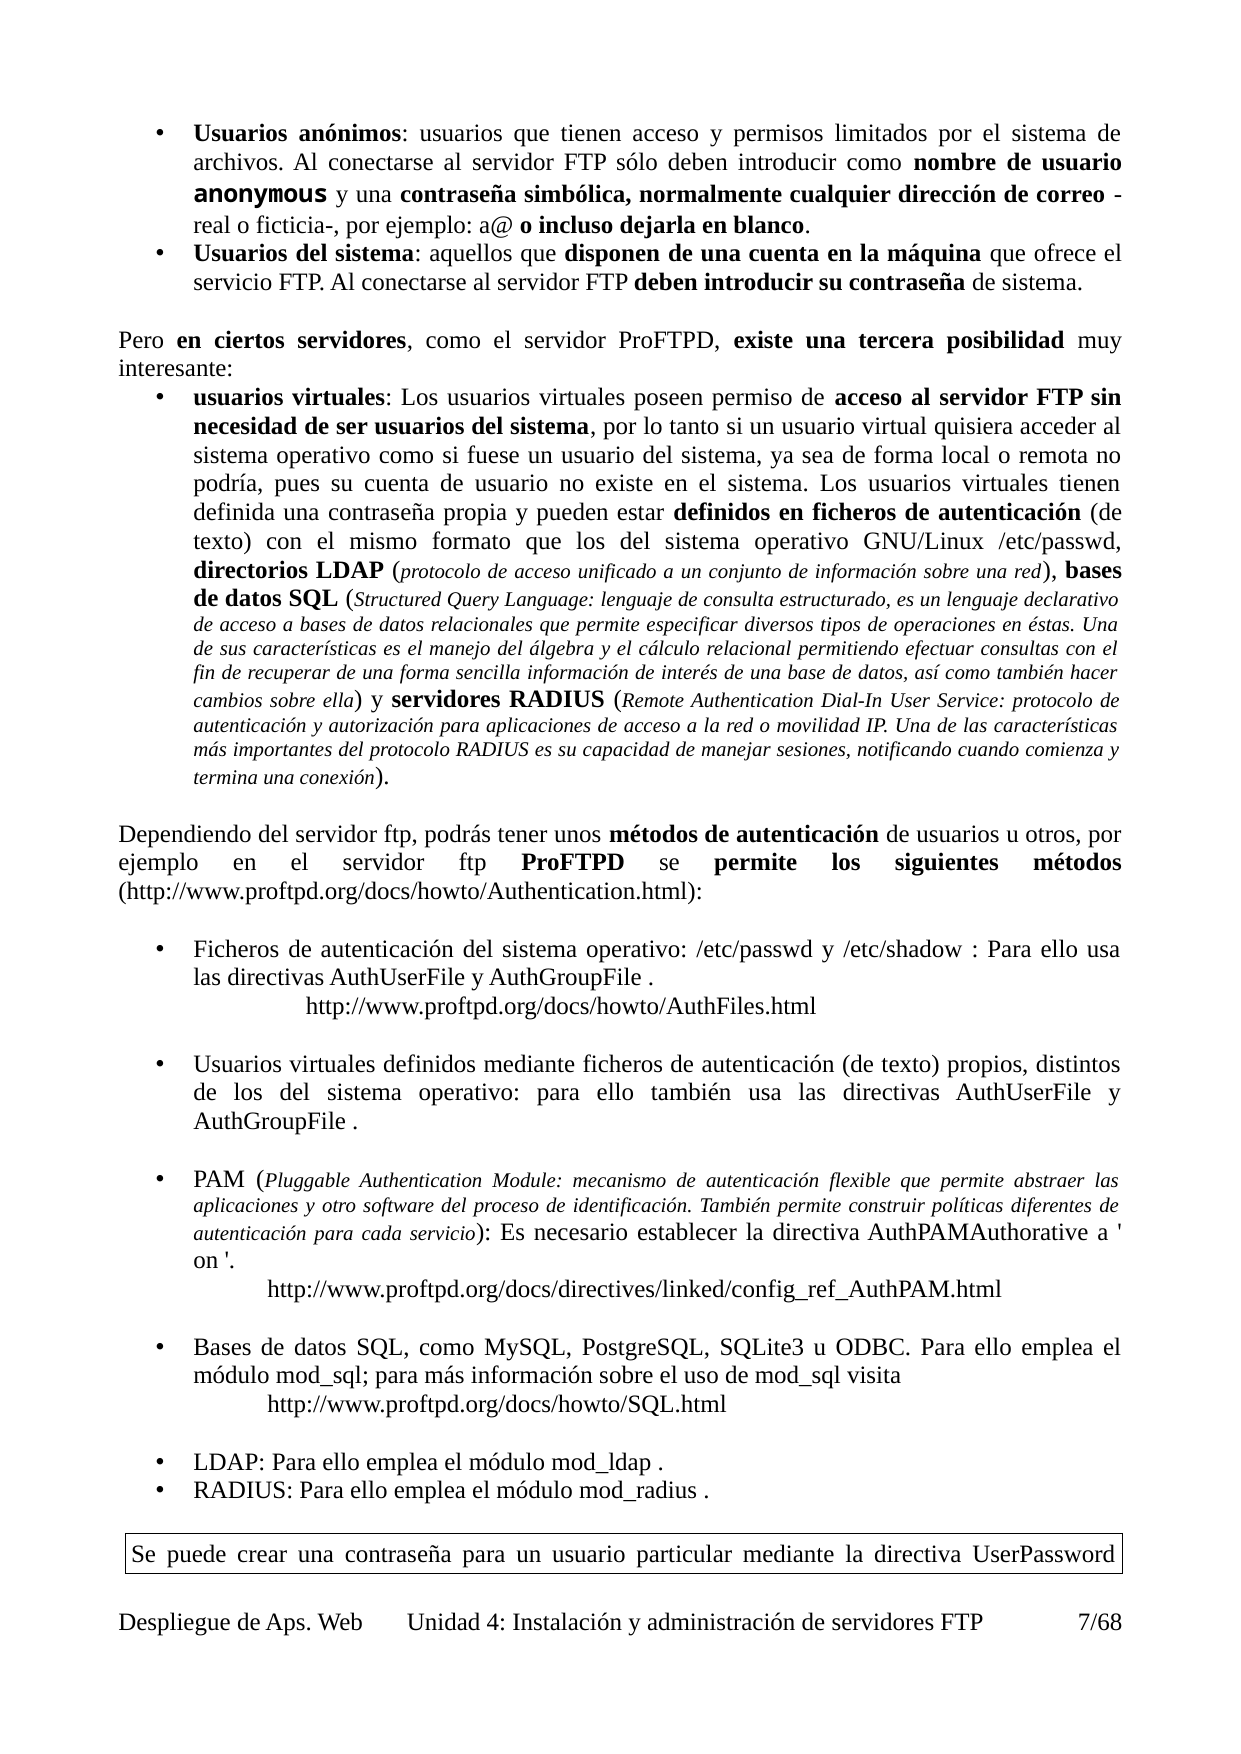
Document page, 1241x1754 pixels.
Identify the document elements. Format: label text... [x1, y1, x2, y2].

list PAM (Pluggable Authentication Module: mecanismo de autenticación flexible que permite abstraer las aplicaciones y otro software del proceso de identificación. También permite construir políticas diferentes de autenticación para cada servicio): Es necesario establecer la directiva AuthPAMAuthorative a ' on '. [156, 1164, 1122, 1274]
list http://www.proftpd.org/docs/howto/SQL.html [156, 1389, 1122, 1418]
list Usuarios del sistema: aquellos que disponen de una cuenta en la máquina que ofrece el servicio FTP. Al conectarse al servidor FTP deben introducir su contraseña de sistema. [156, 238, 1122, 296]
table_header Se puede crear una contraseña para un usuario particular mediante la directiva UserPassword [126, 1534, 1122, 1573]
list LDAP: Para ello emplea el módulo mod_ldap . [156, 1447, 1122, 1475]
text Pero en ciertos servidores, como el servidor ProFTPD, existe una tercera posibilidad muy interesante: [118, 325, 1122, 382]
list http://www.proftpd.org/docs/directives/linked/config_ref_AuthPAM.html [156, 1274, 1122, 1303]
list RADIUS: Para ello emplea el módulo mod_radius . [156, 1475, 1122, 1504]
list Usuarios virtuales definidos mediante ficheros de autenticación (de texto) propios, distintos de los del sistema operativo: para ello también usa las directivas AuthUserFile y AuthGroupFile . [156, 1049, 1122, 1135]
list Ficheros de autenticación del sistema operativo: /etc/passwd y /etc/shadow : Para ello usa las directivas AuthUserFile y AuthGroupFile . [156, 934, 1122, 991]
list http://www.proftpd.org/docs/howto/AuthFiles.html [268, 991, 1122, 1020]
list Bases de datos SQL, como MySQL, PostgreSQL, SQLite3 u ODBC. Para ello emplea el módulo mod_sql; para más información sobre el uso de mod_sql visita [156, 1332, 1122, 1389]
text Dependiendo del servidor ftp, podrás tener unos métodos de autenticación de usuarios u otros, por ejemplo en el servidor ftp ProFTPD se permite los siguientes métodos (http://www.proftpd.org/docs/howto/Authentication.html): [118, 819, 1122, 905]
list Usuarios anónimos: usuarios que tienen acceso y permisos limitados por el sistema de archivos. Al conectarse al servidor FTP sólo deben introducir como nombre de usuario anonymous y una contraseña simbólica, normalmente cualquier dirección de correo -real o ficticia-, por ejemplo: a@ o incluso dejarla en blanco. [156, 118, 1122, 238]
list usuarios virtuales: Los usuarios virtuales poseen permiso de acceso al servidor FTP sin necesidad de ser usuarios del sistema, por lo tanto si un usuario virtual quisiera acceder al sistema operativo como si fuese un usuario del sistema, ya sea de forma local o remota no podría, pues su cuenta de usuario no existe en el sistema. Los usuarios virtuales tienen definida una contraseña propia y pueden estar definidos en ficheros de autenticación (de texto) con el mismo formato que los del sistema operativo GNU/Linux /etc/passwd, directorios LDAP (protocolo de acceso unificado a un conjunto de información sobre una red), bases de datos SQL (Structured Query Language: lenguaje de consulta estructurado, es un lenguaje declarativo de acceso a bases de datos relacionales que permite especificar diversos tipos de operaciones en éstas. Una de sus características es el manejo del álgebra y el cálculo relacional permitiendo efectuar consultas con el fin de recuperar de una forma sencilla información de interés de una base de datos, así como también hacer cambios sobre ella) y servidores RADIUS (Remote Authentication Dial-In User Service: protocolo de autenticación y autorización para aplicaciones de acceso a la red o movilidad IP. Una de las características más importantes del protocolo RADIUS es su capacidad de manejar sesiones, notificando cuando comienza y termina una conexión). [156, 382, 1122, 790]
